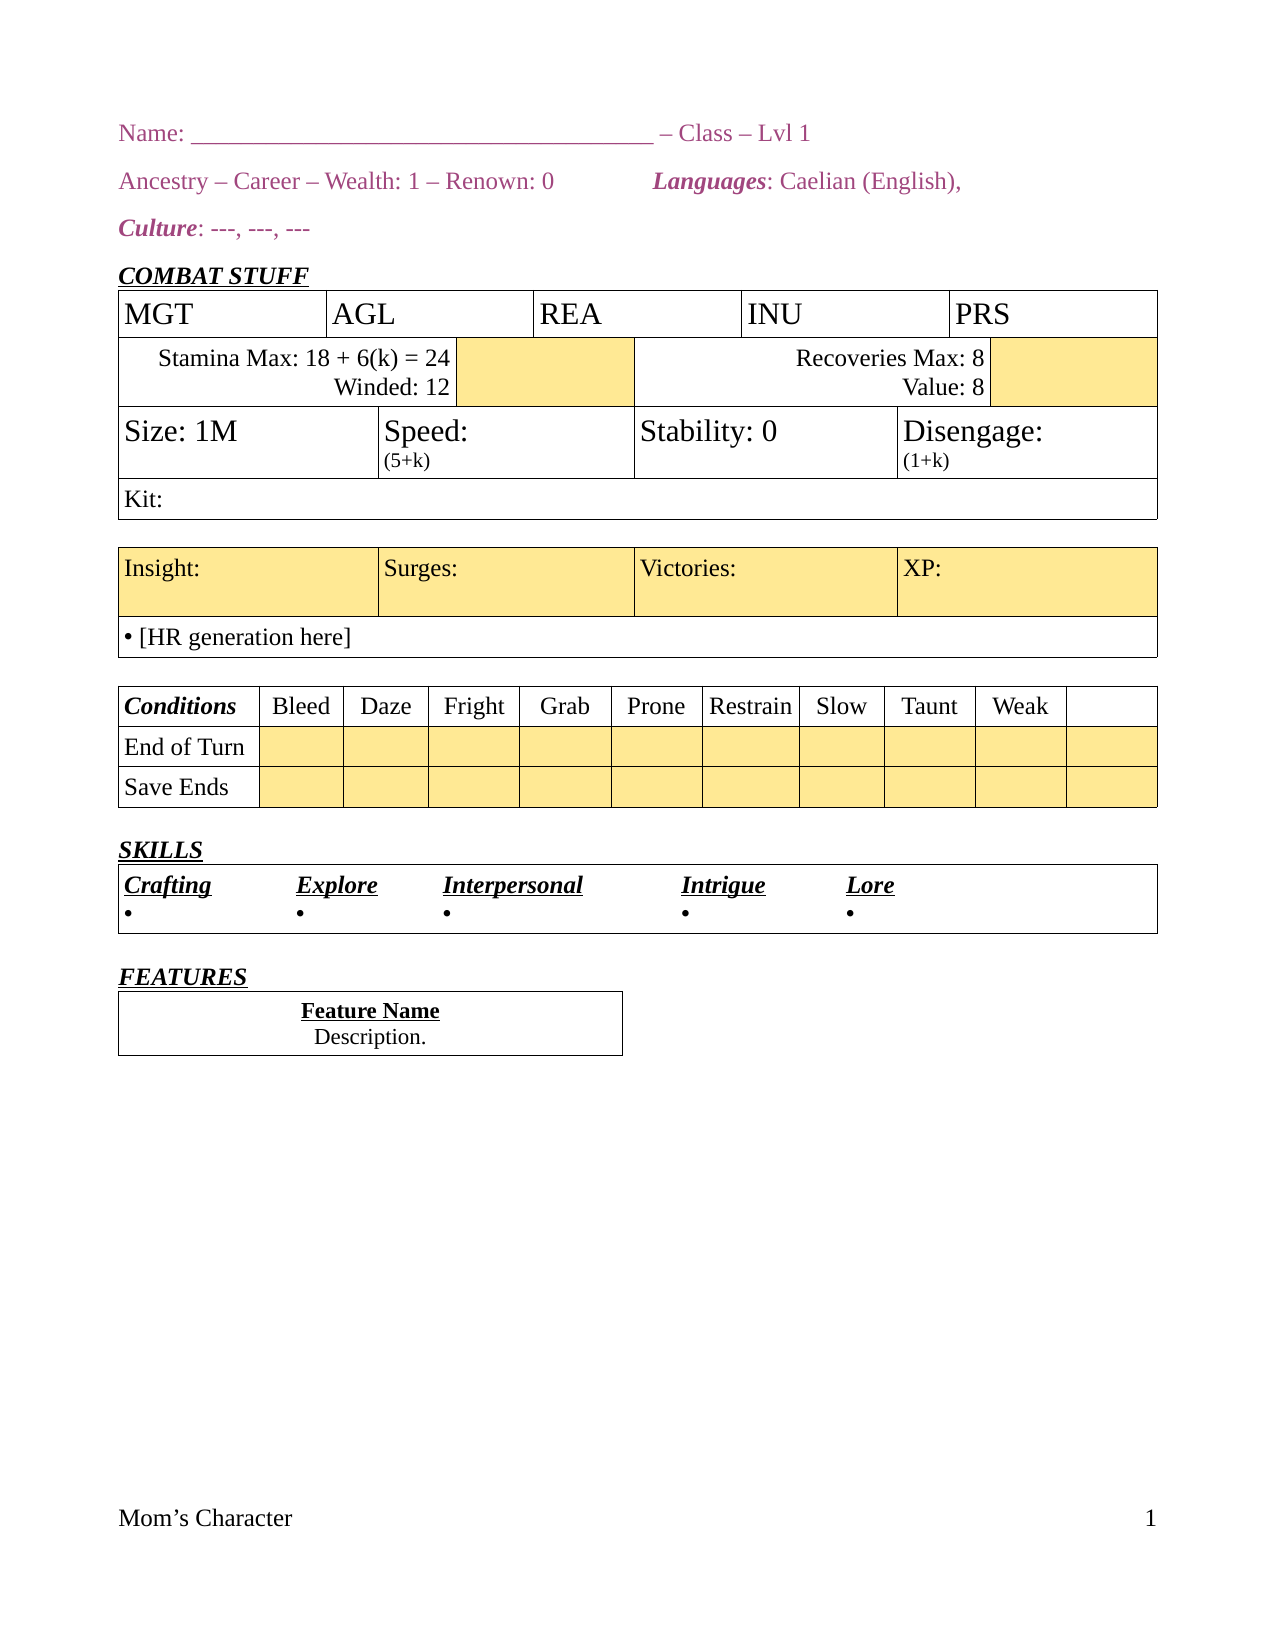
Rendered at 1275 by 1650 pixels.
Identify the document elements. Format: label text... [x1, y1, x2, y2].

table_cell Save Ends [119, 767, 259, 807]
table_cell [1067, 727, 1157, 766]
table_cell End of Turn [119, 727, 259, 766]
table_header [1067, 687, 1157, 726]
table_cell [260, 727, 343, 766]
table_header Explore [290, 865, 437, 933]
table_header Conditions [119, 687, 259, 726]
table_header Stamina Max: 18 + 6(k) = 24 Winded: 12 [119, 338, 456, 406]
table_cell [520, 727, 611, 766]
table_header Size: 1M [119, 407, 378, 478]
table_cell [885, 727, 975, 766]
table_cell [976, 727, 1066, 766]
table_cell [885, 767, 975, 807]
table_header PRS [950, 291, 1157, 337]
table_cell [612, 727, 702, 766]
table_header Fright [429, 687, 519, 726]
table_header Recoveries Max: 8 Value: 8 [635, 338, 990, 406]
table_header Crafting [119, 865, 290, 933]
table_cell [612, 767, 702, 807]
table_cell [976, 767, 1066, 807]
table_header Grab [520, 687, 611, 726]
table_header XP: [898, 548, 1157, 616]
table_cell [703, 727, 799, 766]
table_header Intrigue [675, 865, 840, 933]
text Ancestry – Career – Wealth: 1 – Renown: 0 [118, 166, 622, 194]
text Name: _____________________________________ – Class – Lvl 1 [118, 118, 1157, 147]
table_cell [1067, 767, 1157, 807]
table_cell [344, 727, 428, 766]
table_header REA [534, 291, 741, 337]
table_header AGL [327, 291, 533, 337]
table_cell [703, 767, 799, 807]
table_header Victories: [635, 548, 897, 616]
table_header [991, 338, 1157, 406]
table_header Weak [976, 687, 1066, 726]
text COMBAT STUFF [118, 261, 1157, 290]
table_header INU [742, 291, 949, 337]
table_header MGT [119, 291, 326, 337]
table_cell [800, 767, 884, 807]
table_header Speed: (5+k) [379, 407, 634, 478]
table_header Lore [840, 865, 1157, 933]
table_header Feature Name Description. [119, 992, 622, 1055]
table_header Restrain [703, 687, 799, 726]
table_header Daze [344, 687, 428, 726]
table_header Disengage: (1+k) [898, 407, 1157, 478]
table_header Slow [800, 687, 884, 726]
table_cell [429, 727, 519, 766]
table_header [457, 338, 634, 406]
table_header Bleed [260, 687, 343, 726]
text SKILLS [118, 835, 1157, 864]
table_cell [344, 767, 428, 807]
table_header Prone [612, 687, 702, 726]
text FEATURES [118, 962, 1157, 991]
table_header Surges: [379, 548, 634, 616]
text Culture: ---, ---, --- [118, 213, 622, 242]
table_header [HR generation here] [119, 617, 1157, 657]
table_header Interpersonal [437, 865, 675, 933]
table_cell [520, 767, 611, 807]
table_cell [429, 767, 519, 807]
table_cell [260, 767, 343, 807]
text Languages: Caelian (English), [652, 166, 1157, 194]
table_cell [800, 727, 884, 766]
table_header Kit: [119, 479, 1157, 518]
table_header Stability: 0 [635, 407, 897, 478]
table_header Taunt [885, 687, 975, 726]
table_header Insight: [119, 548, 378, 616]
